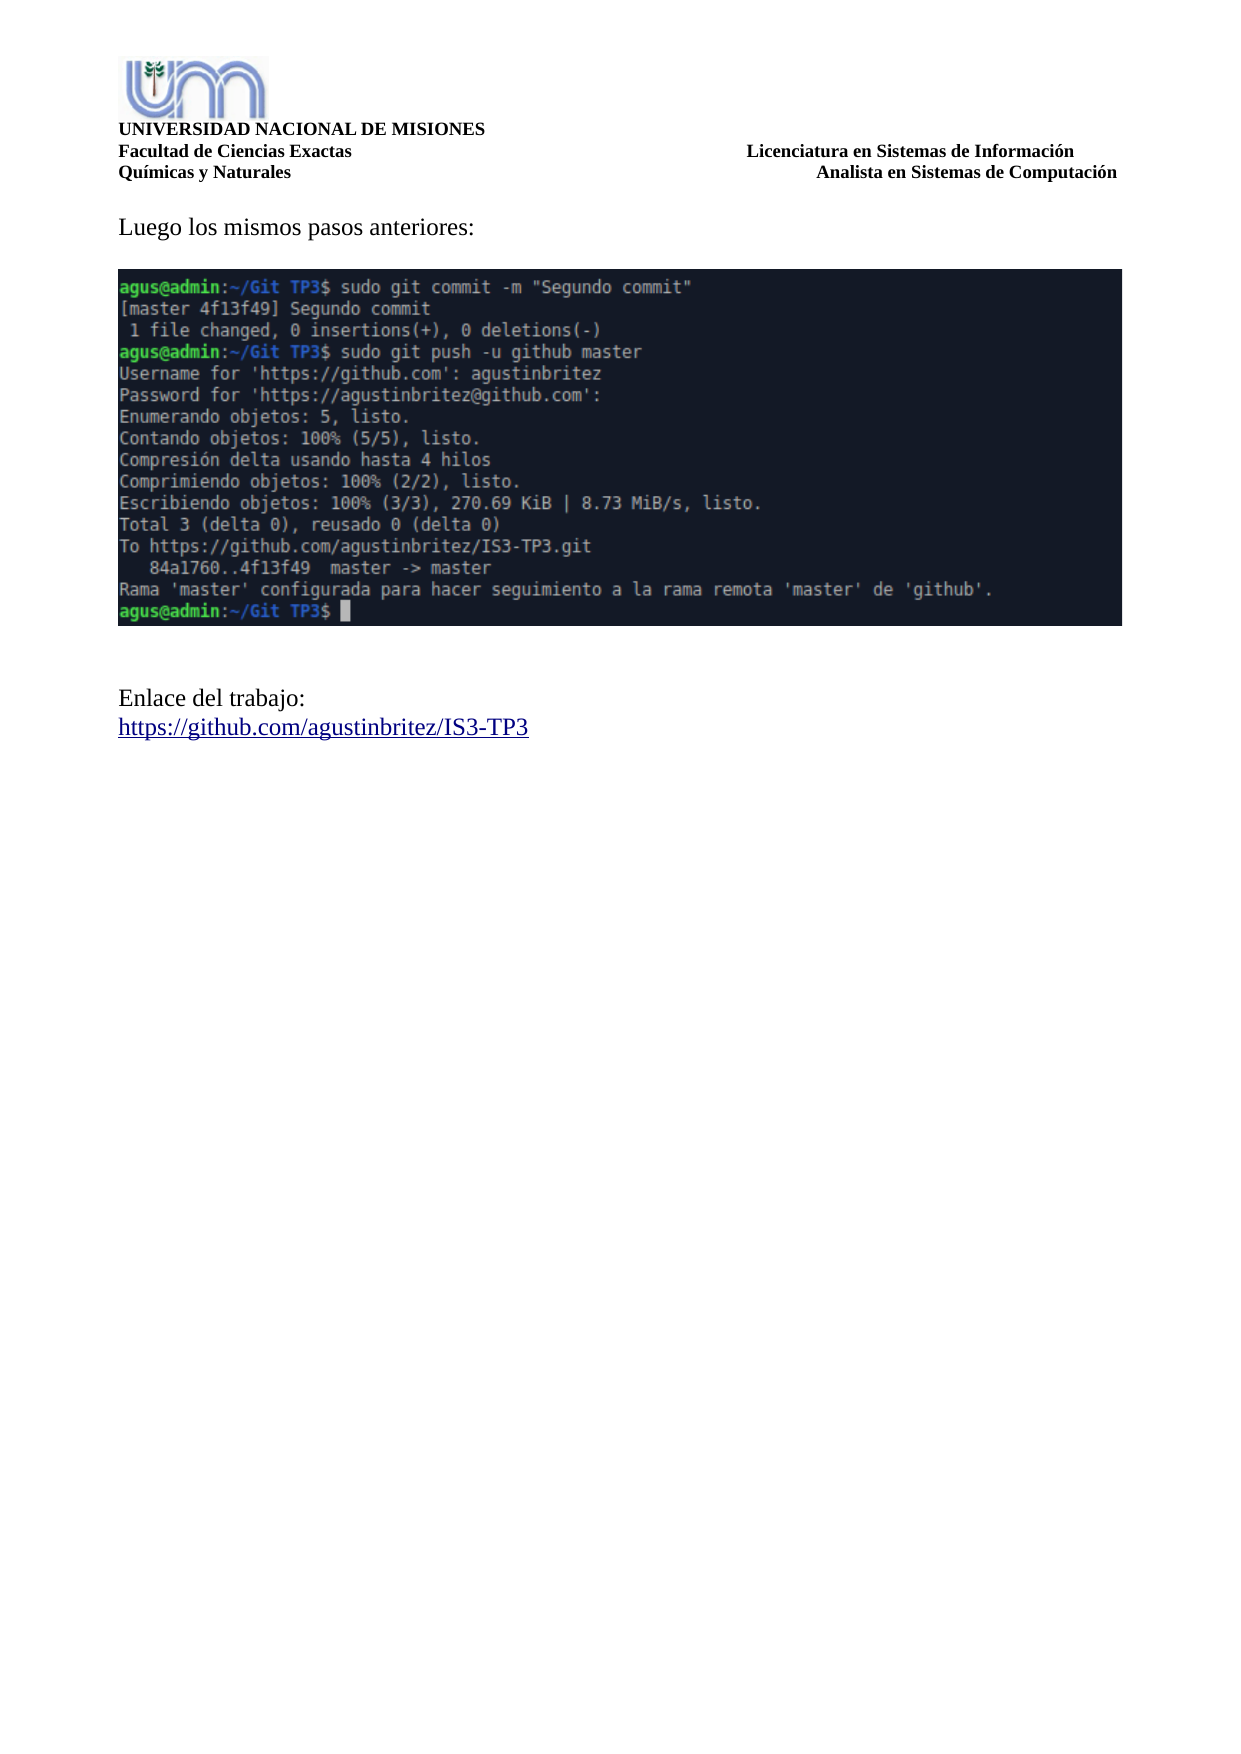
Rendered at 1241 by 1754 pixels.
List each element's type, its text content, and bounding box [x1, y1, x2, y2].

text https://github.com/agustinbritez/IS3-TP3 [118, 712, 1122, 740]
picture [118, 269, 1123, 626]
text Luego los mismos pasos anteriores: [118, 212, 1122, 241]
text Enlace del trabajo: [118, 683, 1122, 712]
